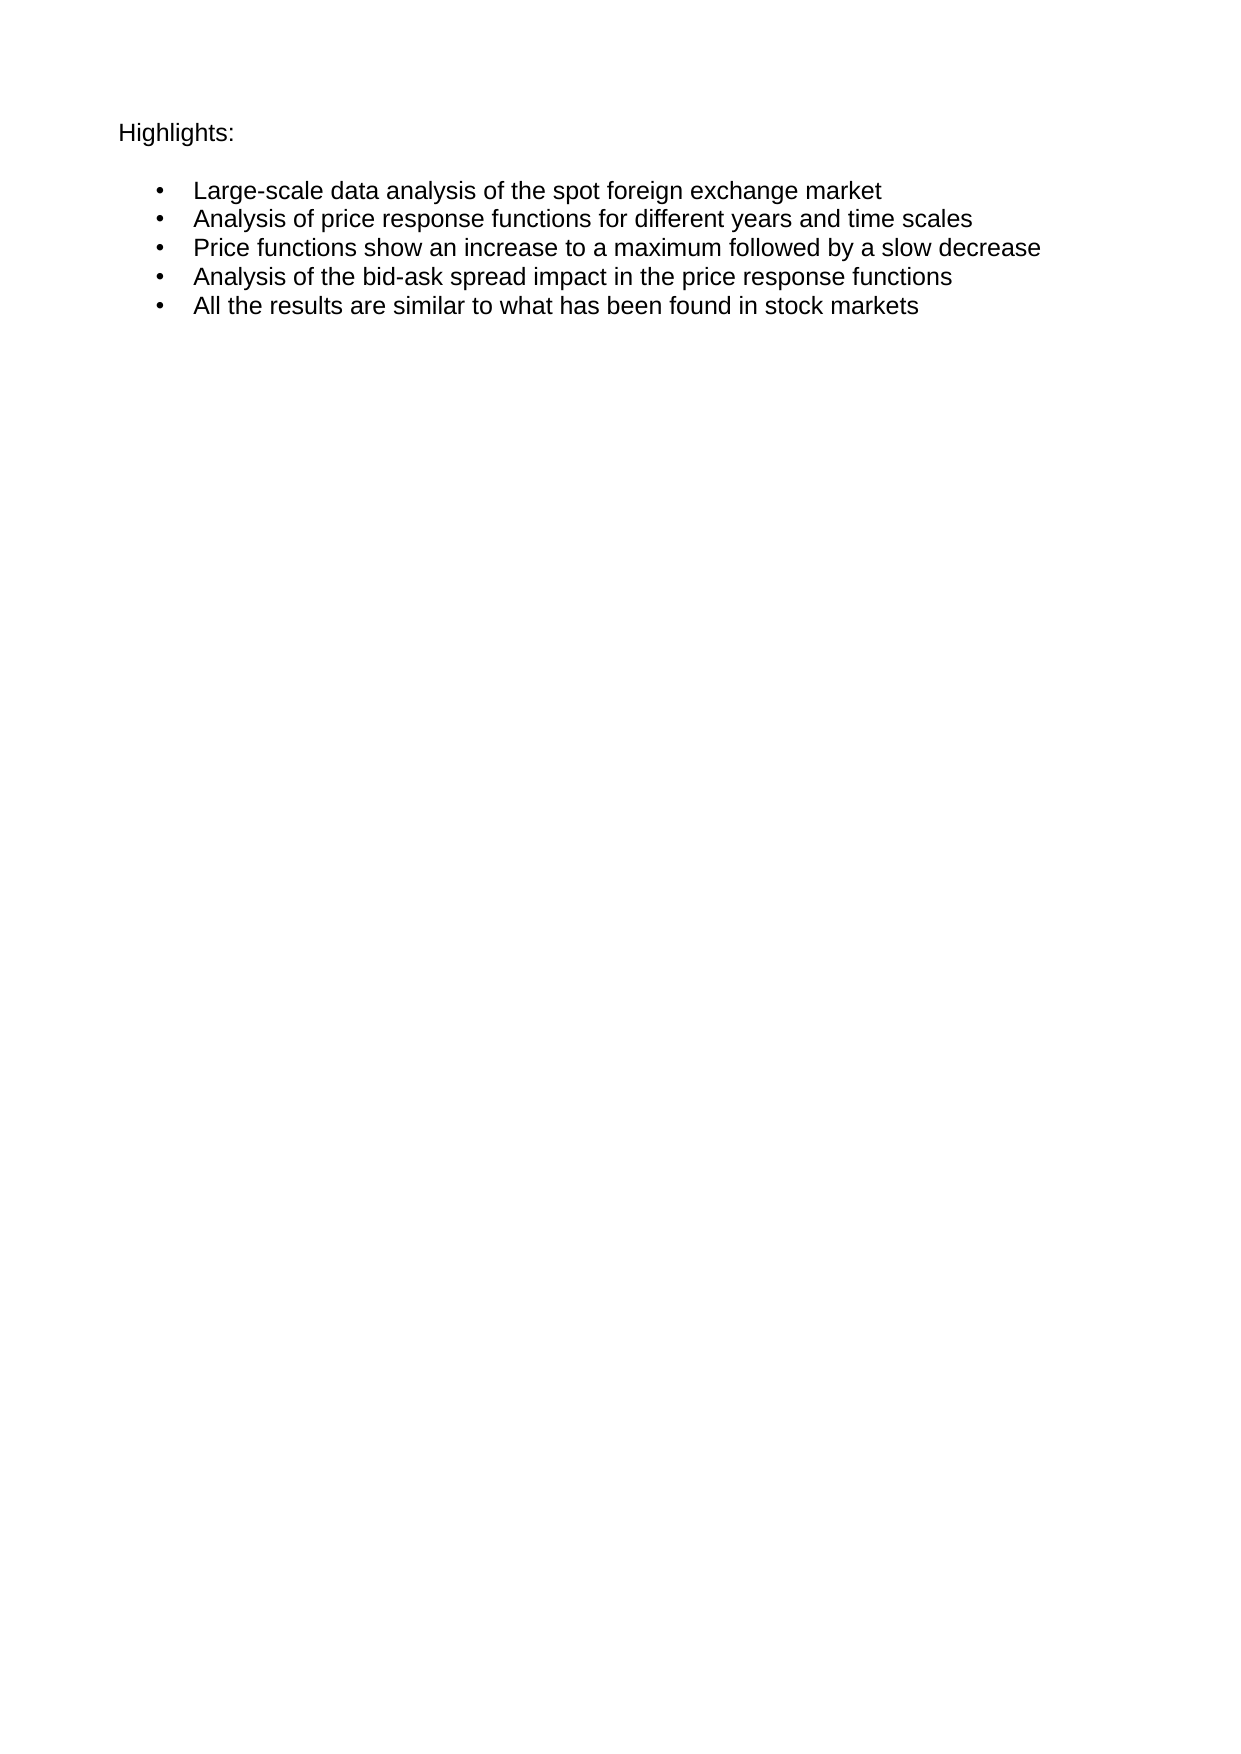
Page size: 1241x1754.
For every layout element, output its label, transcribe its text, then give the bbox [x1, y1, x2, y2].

text Highlights: [118, 118, 1122, 147]
list Analysis of price response functions for different years and time scales [156, 204, 1122, 233]
list Analysis of the bid-ask spread impact in the price response functions [156, 262, 1122, 291]
list All the results are similar to what has been found in stock markets [156, 291, 1122, 320]
list Price functions show an increase to a maximum followed by a slow decrease [156, 233, 1122, 262]
list Large-scale data analysis of the spot foreign exchange market [156, 176, 1122, 204]
